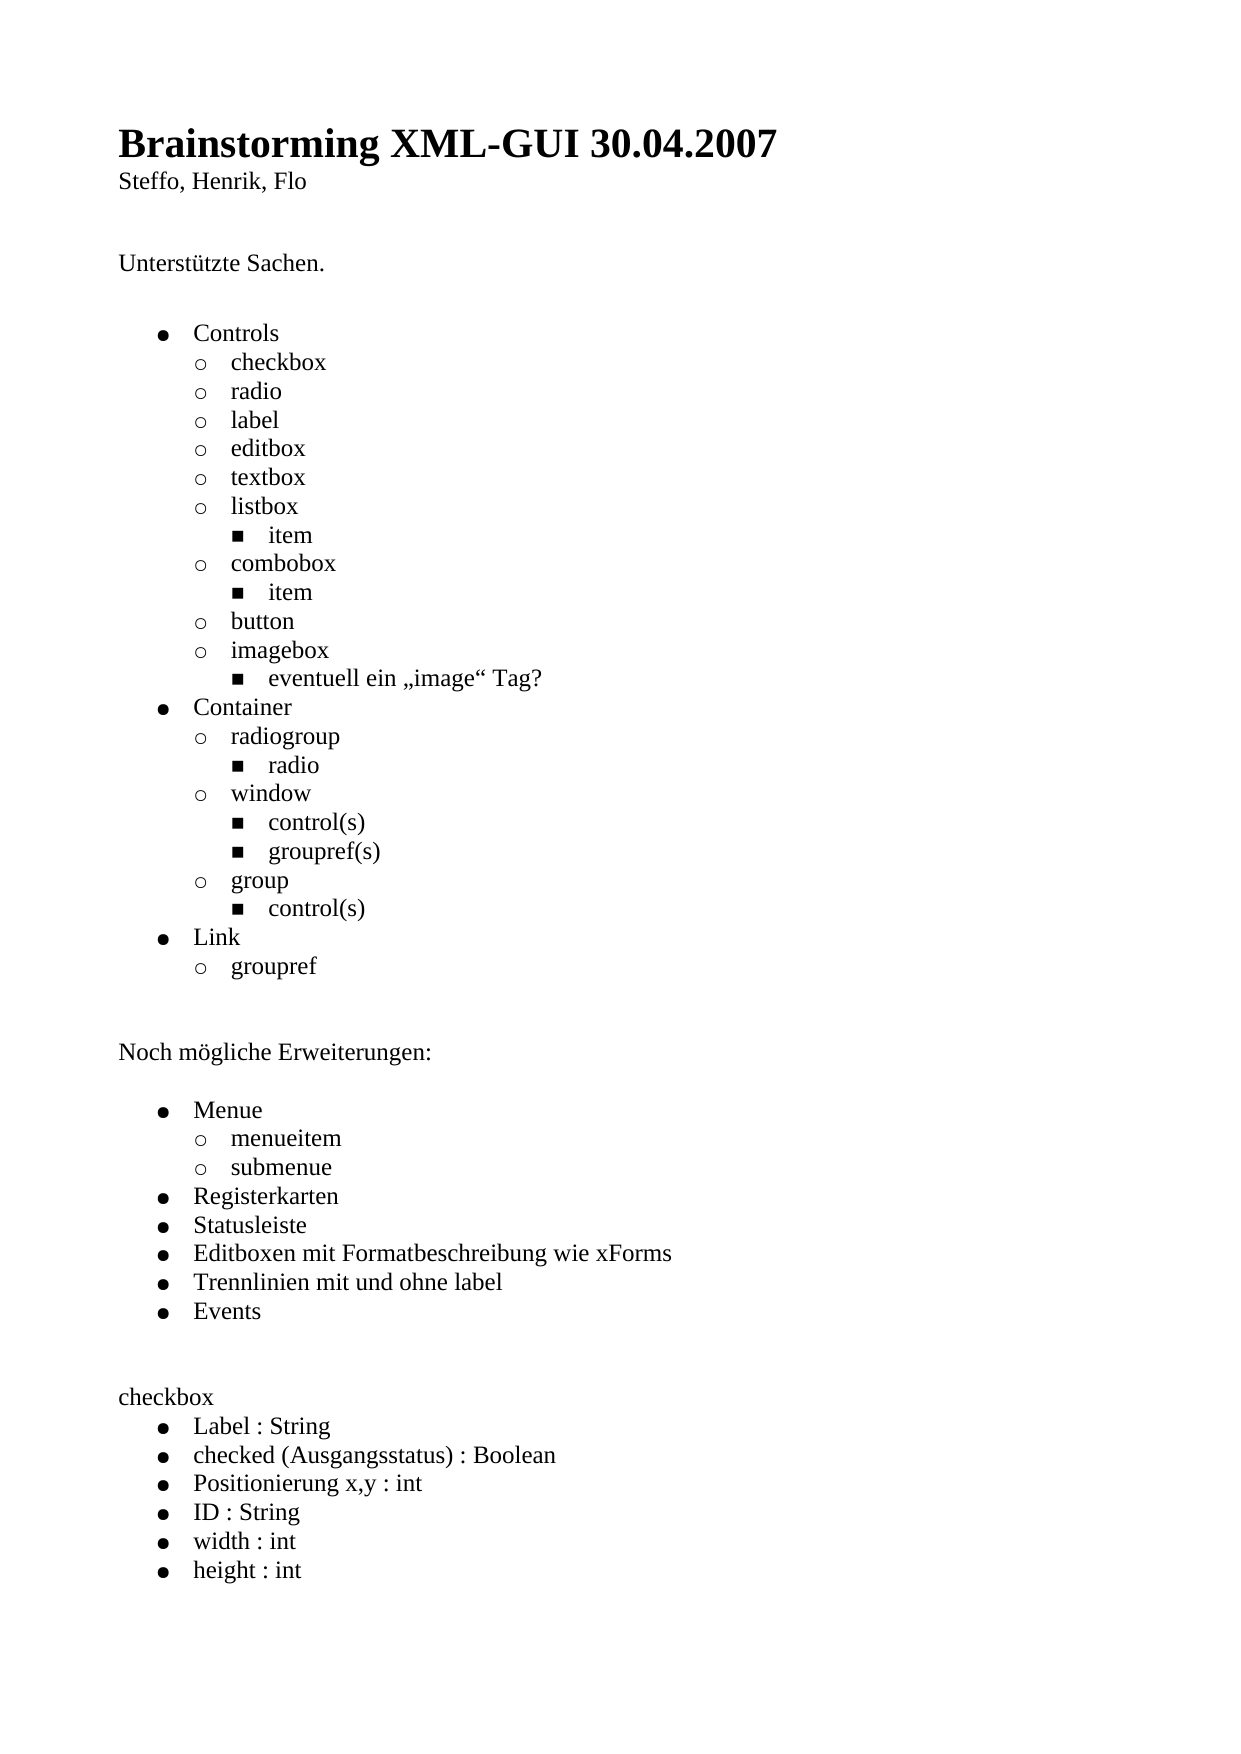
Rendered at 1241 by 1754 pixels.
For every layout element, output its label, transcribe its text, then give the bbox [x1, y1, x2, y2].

list Link [156, 922, 1122, 951]
list Container [156, 692, 1122, 721]
list checkbox [193, 347, 1122, 376]
list ID : String [156, 1497, 1122, 1526]
list groupref(s) [231, 836, 1122, 865]
list Controls [156, 318, 1122, 347]
text checkbox [118, 1382, 1122, 1411]
list item [231, 520, 1122, 548]
list control(s) [231, 893, 1122, 922]
list radiogroup [193, 721, 1122, 750]
list Trennlinien mit und ohne label [156, 1267, 1122, 1296]
list control(s) [231, 807, 1122, 836]
list eventuell ein „image“ Tag? [231, 663, 1122, 692]
list Registerkarten [156, 1181, 1122, 1210]
list height : int [156, 1555, 1122, 1583]
text Brainstorming XML-GUI 30.04.2007 [118, 118, 1122, 166]
list Events [156, 1296, 1122, 1325]
list group [193, 865, 1122, 893]
text Steffo, Henrik, Flo [118, 166, 1122, 195]
list submenue [193, 1152, 1122, 1181]
list Editboxen mit Formatbeschreibung wie xForms [156, 1238, 1122, 1267]
list Positionierung x,y : int [156, 1468, 1122, 1497]
list editbox [193, 433, 1122, 462]
list imagebox [193, 635, 1122, 663]
list combobox [193, 548, 1122, 577]
list Menue [156, 1095, 1122, 1123]
list item [231, 577, 1122, 606]
list checked (Ausgangsstatus) : Boolean [156, 1440, 1122, 1468]
list window [193, 778, 1122, 807]
list menueitem [193, 1123, 1122, 1152]
list groupref [193, 951, 1122, 980]
list label [193, 405, 1122, 433]
list button [193, 606, 1122, 635]
list listbox [193, 491, 1122, 520]
text Noch mögliche Erweiterungen: [118, 1037, 1122, 1066]
list width : int [156, 1526, 1122, 1555]
list radio [193, 376, 1122, 405]
list Statusleiste [156, 1210, 1122, 1238]
list Label : String [156, 1411, 1122, 1440]
list radio [231, 750, 1122, 778]
list textbox [193, 462, 1122, 491]
text Unterstützte Sachen. [118, 248, 1122, 277]
